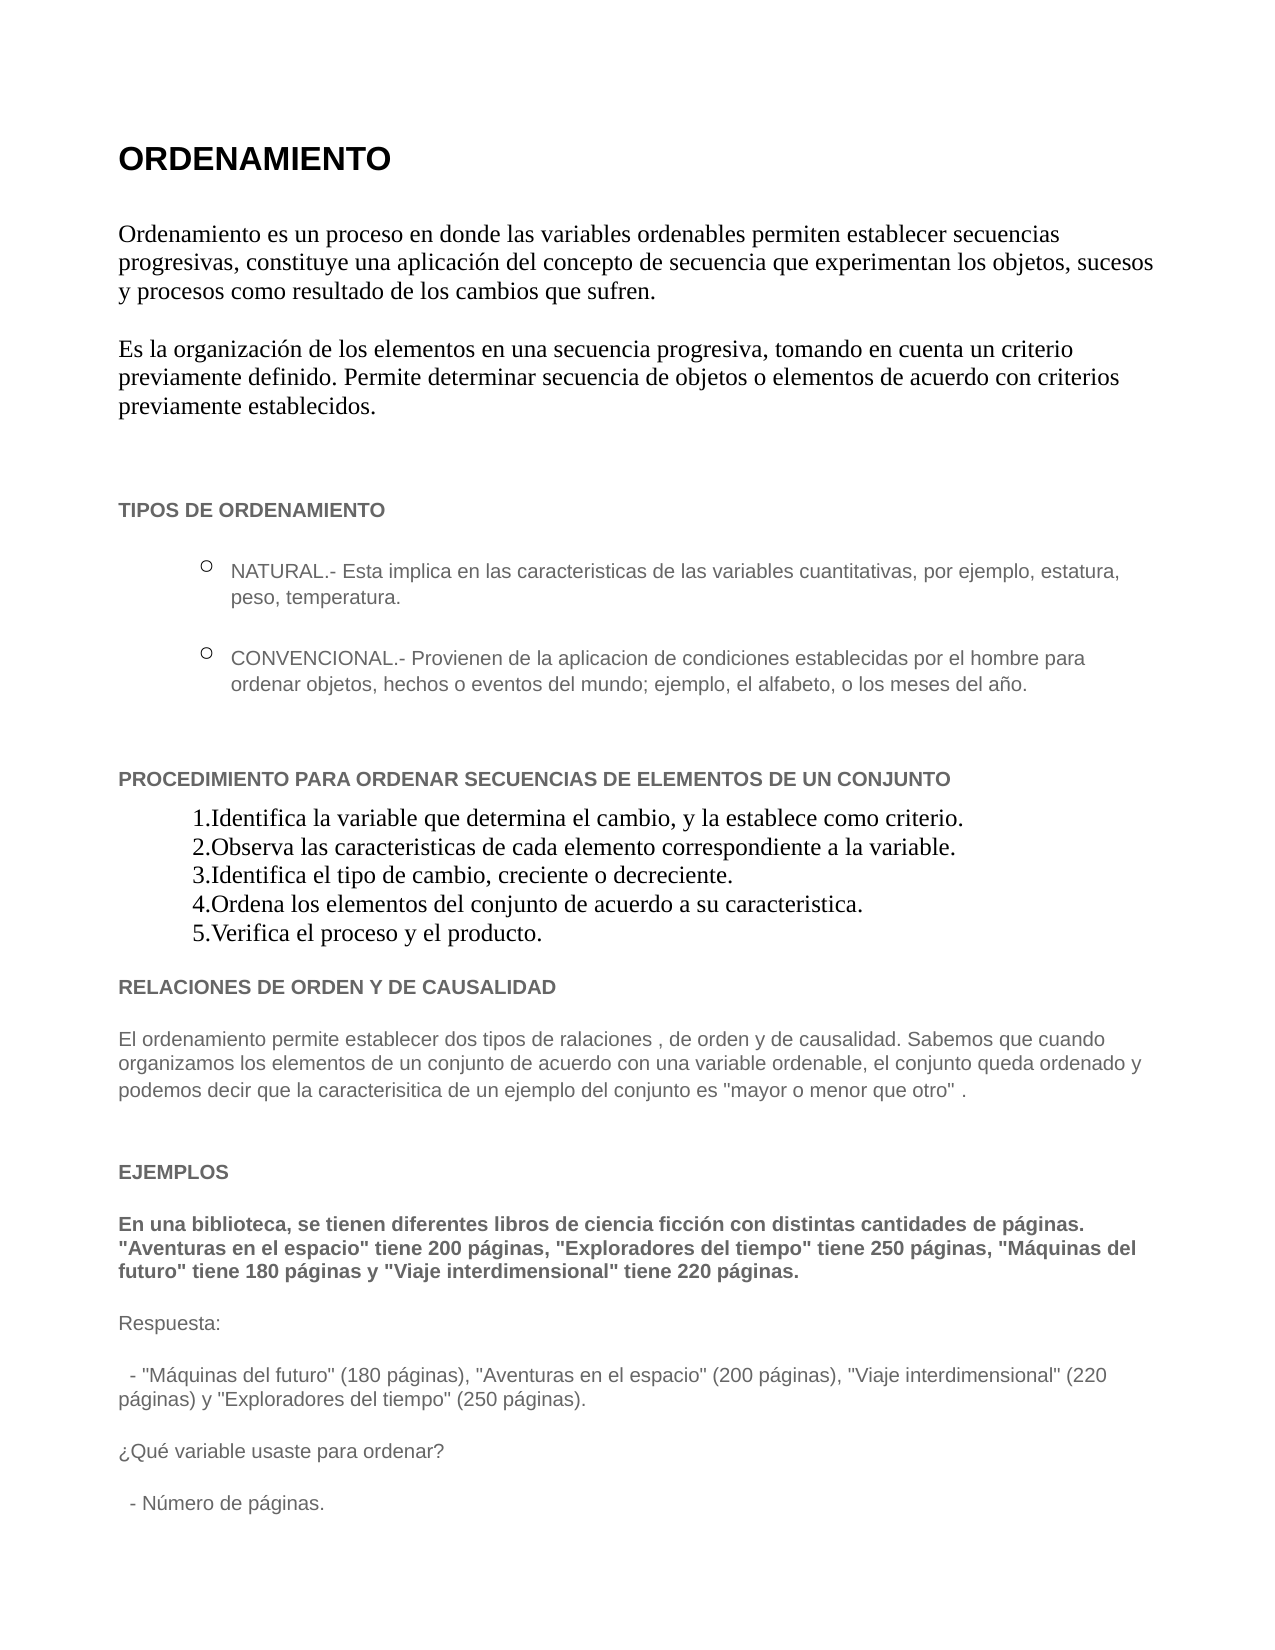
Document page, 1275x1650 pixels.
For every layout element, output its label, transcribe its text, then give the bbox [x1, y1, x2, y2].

subtitle ORDENAMIENTO [118, 139, 1157, 177]
text Ordenamiento es un proceso en donde las variables ordenables permiten establecer secuencias progresivas, constituye una aplicación del concepto de secuencia que experimentan los objetos, sucesos y procesos como resultado de los cambios que sufren. [118, 219, 1157, 305]
subtitle CONVENCIONAL.- Provienen de la aplicacion de condiciones establecidas por el hombre para ordenar objetos, hechos o eventos del mundo; ejemplo, el alfabeto, o los meses del año. [193, 642, 1157, 734]
list Verifica el proceso y el producto. [118, 918, 1157, 947]
list Observa las caracteristicas de cada elemento correspondiente a la variable. [118, 832, 1157, 861]
text RELACIONES DE ORDEN Y DE CAUSALIDAD El ordenamiento permite establecer dos tipos de ralaciones , de orden y de causalidad. Sabemos que cuando organizamos los elementos de un conjunto de acuerdo con una variable ordenable, el conjunto queda ordenado y podemos decir que la caracterisitica de un ejemplo del conjunto es "mayor o menor que otro" . [118, 947, 1157, 1103]
text EJEMPLOS [118, 1161, 1157, 1184]
list Ordena los elementos del conjunto de acuerdo a su caracteristica. [118, 889, 1157, 918]
subtitle TIPOS DE ORDENAMIENTO [118, 498, 1157, 522]
list Identifica la variable que determina el cambio, y la establece como criterio. [118, 803, 1157, 832]
text Es la organización de los elementos en una secuencia progresiva, tomando en cuenta un criterio previamente definido. Permite determinar secuencia de objetos o elementos de acuerdo con criterios previamente establecidos. [118, 334, 1157, 477]
text - "Máquinas del futuro" (180 páginas), "Aventuras en el espacio" (200 páginas), "Viaje interdimensional" (220 páginas) y "Exploradores del tiempo" (250 páginas). [118, 1363, 1157, 1410]
text - Número de páginas. [118, 1491, 1157, 1514]
text ¿Qué variable usaste para ordenar? [118, 1439, 1157, 1462]
text En una biblioteca, se tienen diferentes libros de ciencia ficción con distintas cantidades de páginas. "Aventuras en el espacio" tiene 200 páginas, "Exploradores del tiempo" tiene 250 páginas, "Máquinas del futuro" tiene 180 páginas y "Viaje interdimensional" tiene 220 páginas. [118, 1213, 1157, 1283]
subtitle NATURAL.- Esta implica en las caracteristicas de las variables cuantitativas, por ejemplo, estatura, peso, temperatura. [193, 555, 1157, 608]
list Identifica el tipo de cambio, creciente o decreciente. [118, 861, 1157, 889]
subtitle PROCEDIMIENTO PARA ORDENAR SECUENCIAS DE ELEMENTOS DE UN CONJUNTO [118, 767, 1157, 791]
text Respuesta: [118, 1311, 1157, 1335]
